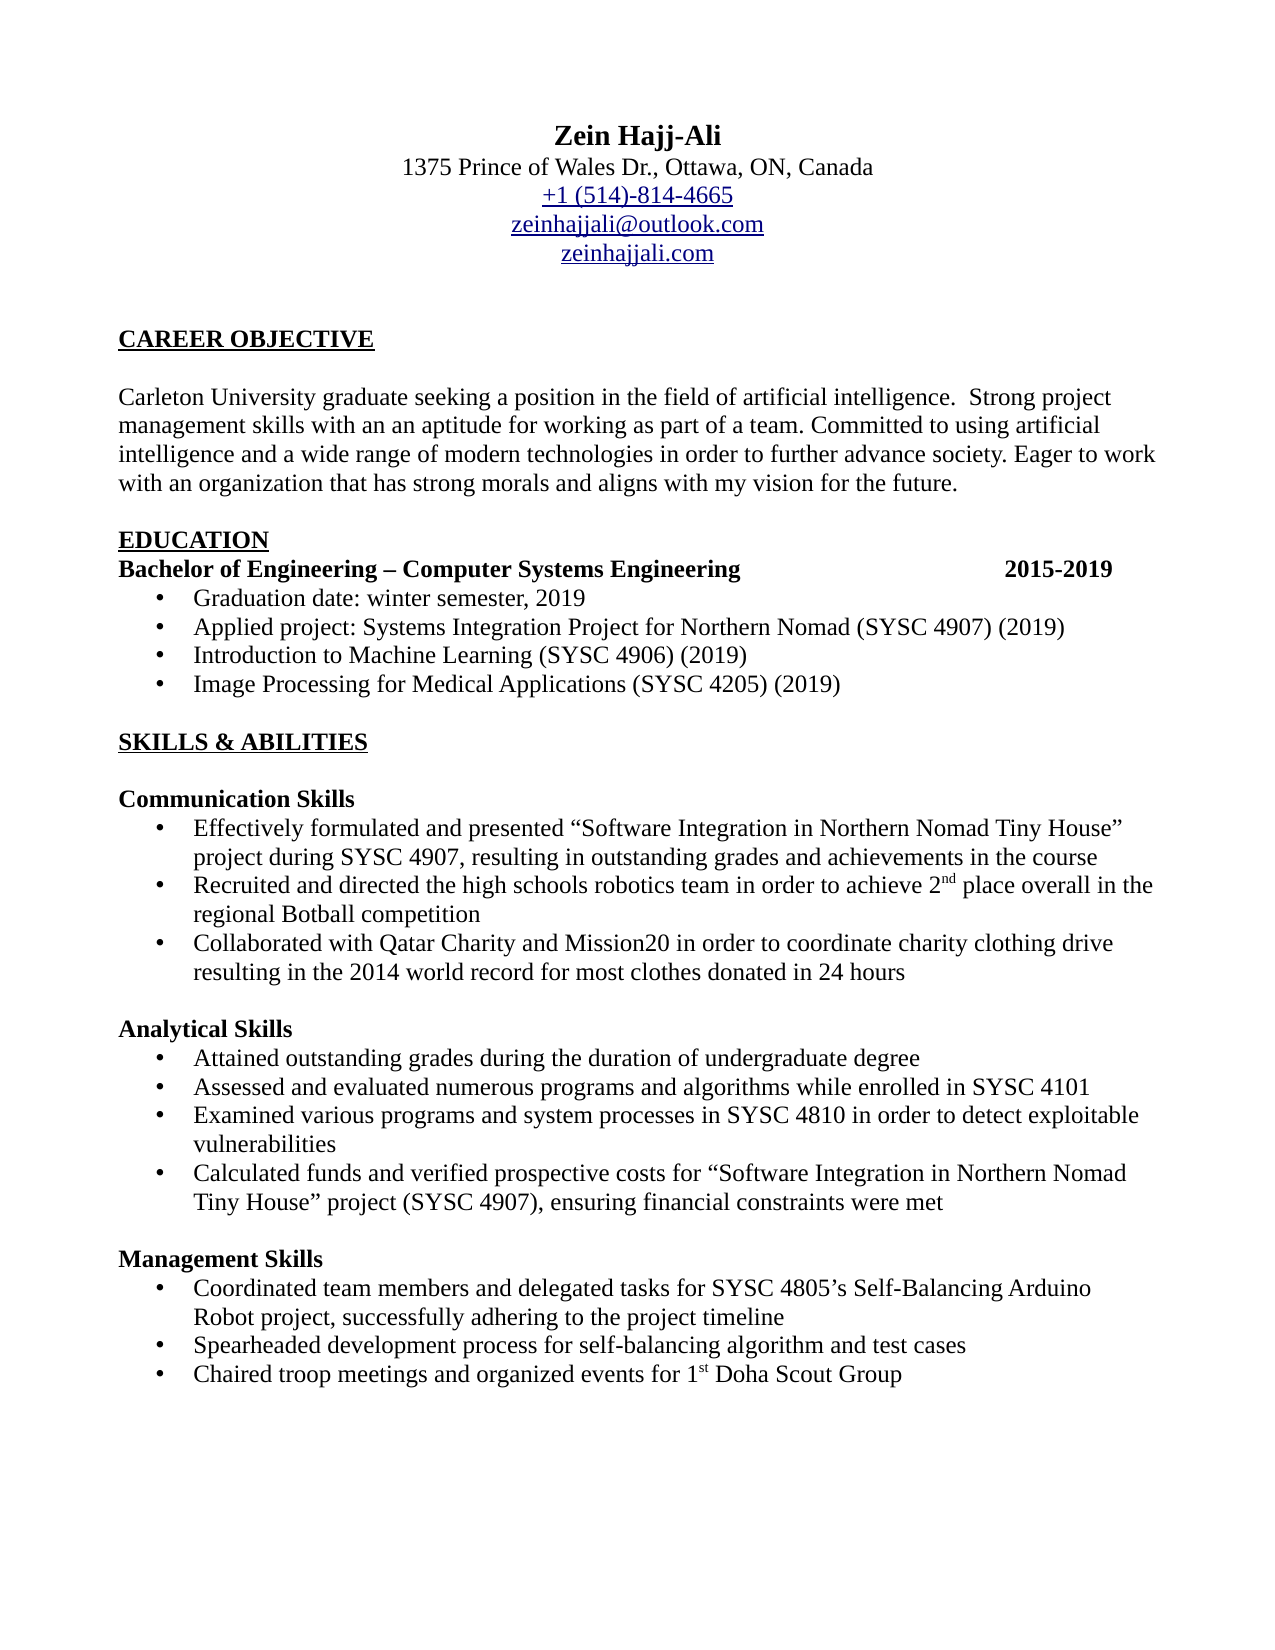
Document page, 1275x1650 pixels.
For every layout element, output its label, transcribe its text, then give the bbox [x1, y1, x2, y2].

list Attained outstanding grades during the duration of undergraduate degree [156, 1043, 1157, 1072]
text Bachelor of Engineering – Computer Systems Engineering 2015-2019 [118, 554, 1157, 583]
text CAREER OBJECTIVE [118, 324, 1157, 353]
list Collaborated with Qatar Charity and Mission20 in order to coordinate charity clothing drive resulting in the 2014 world record for most clothes donated in 24 hours [156, 928, 1157, 985]
text 1375 Prince of Wales Dr., Ottawa, ON, Canada [118, 152, 1157, 180]
list Applied project: Systems Integration Project for Northern Nomad (SYSC 4907) (2019) [156, 612, 1157, 640]
text Analytical Skills [118, 1014, 1157, 1043]
list Assessed and evaluated numerous programs and algorithms while enrolled in SYSC 4101 [156, 1072, 1157, 1100]
list Coordinated team members and delegated tasks for SYSC 4805’s Self-Balancing Arduino Robot project, successfully adhering to the project timeline [156, 1273, 1157, 1330]
text zeinhajjali.com [118, 238, 1157, 267]
text EDUCATION [118, 525, 1157, 554]
list Spearheaded development process for self-balancing algorithm and test cases [156, 1330, 1157, 1359]
list Calculated funds and verified prospective costs for “Software Integration in Northern Nomad Tiny House” project (SYSC 4907), ensuring financial constraints were met [156, 1158, 1157, 1215]
list Chaired troop meetings and organized events for 1st Doha Scout Group [156, 1359, 1157, 1388]
text SKILLS & ABILITIES [118, 727, 1157, 755]
list Effectively formulated and presented “Software Integration in Northern Nomad Tiny House” project during SYSC 4907, resulting in outstanding grades and achievements in the course [156, 813, 1157, 870]
text Communication Skills [118, 784, 1157, 813]
list Image Processing for Medical Applications (SYSC 4205) (2019) [156, 669, 1157, 698]
text Management Skills [118, 1244, 1157, 1273]
list Examined various programs and system processes in SYSC 4810 in order to detect exploitable vulnerabilities [156, 1100, 1157, 1158]
text zeinhajjali@outlook.com [118, 209, 1157, 238]
list Recruited and directed the high schools robotics team in order to achieve 2nd place overall in the regional Botball competition [156, 870, 1157, 928]
text Carleton University graduate seeking a position in the field of artificial intelligence. Strong project management skills with an an aptitude for working as part of a team. Committed to using artificial intelligence and a wide range of modern technologies in order to further advance society. Eager to work with an organization that has strong morals and aligns with my vision for the future. [118, 382, 1157, 497]
text +1 (514)-814-4665 [118, 180, 1157, 209]
text Zein Hajj-Ali [118, 118, 1157, 152]
list Introduction to Machine Learning (SYSC 4906) (2019) [156, 640, 1157, 669]
list Graduation date: winter semester, 2019 [156, 583, 1157, 612]
